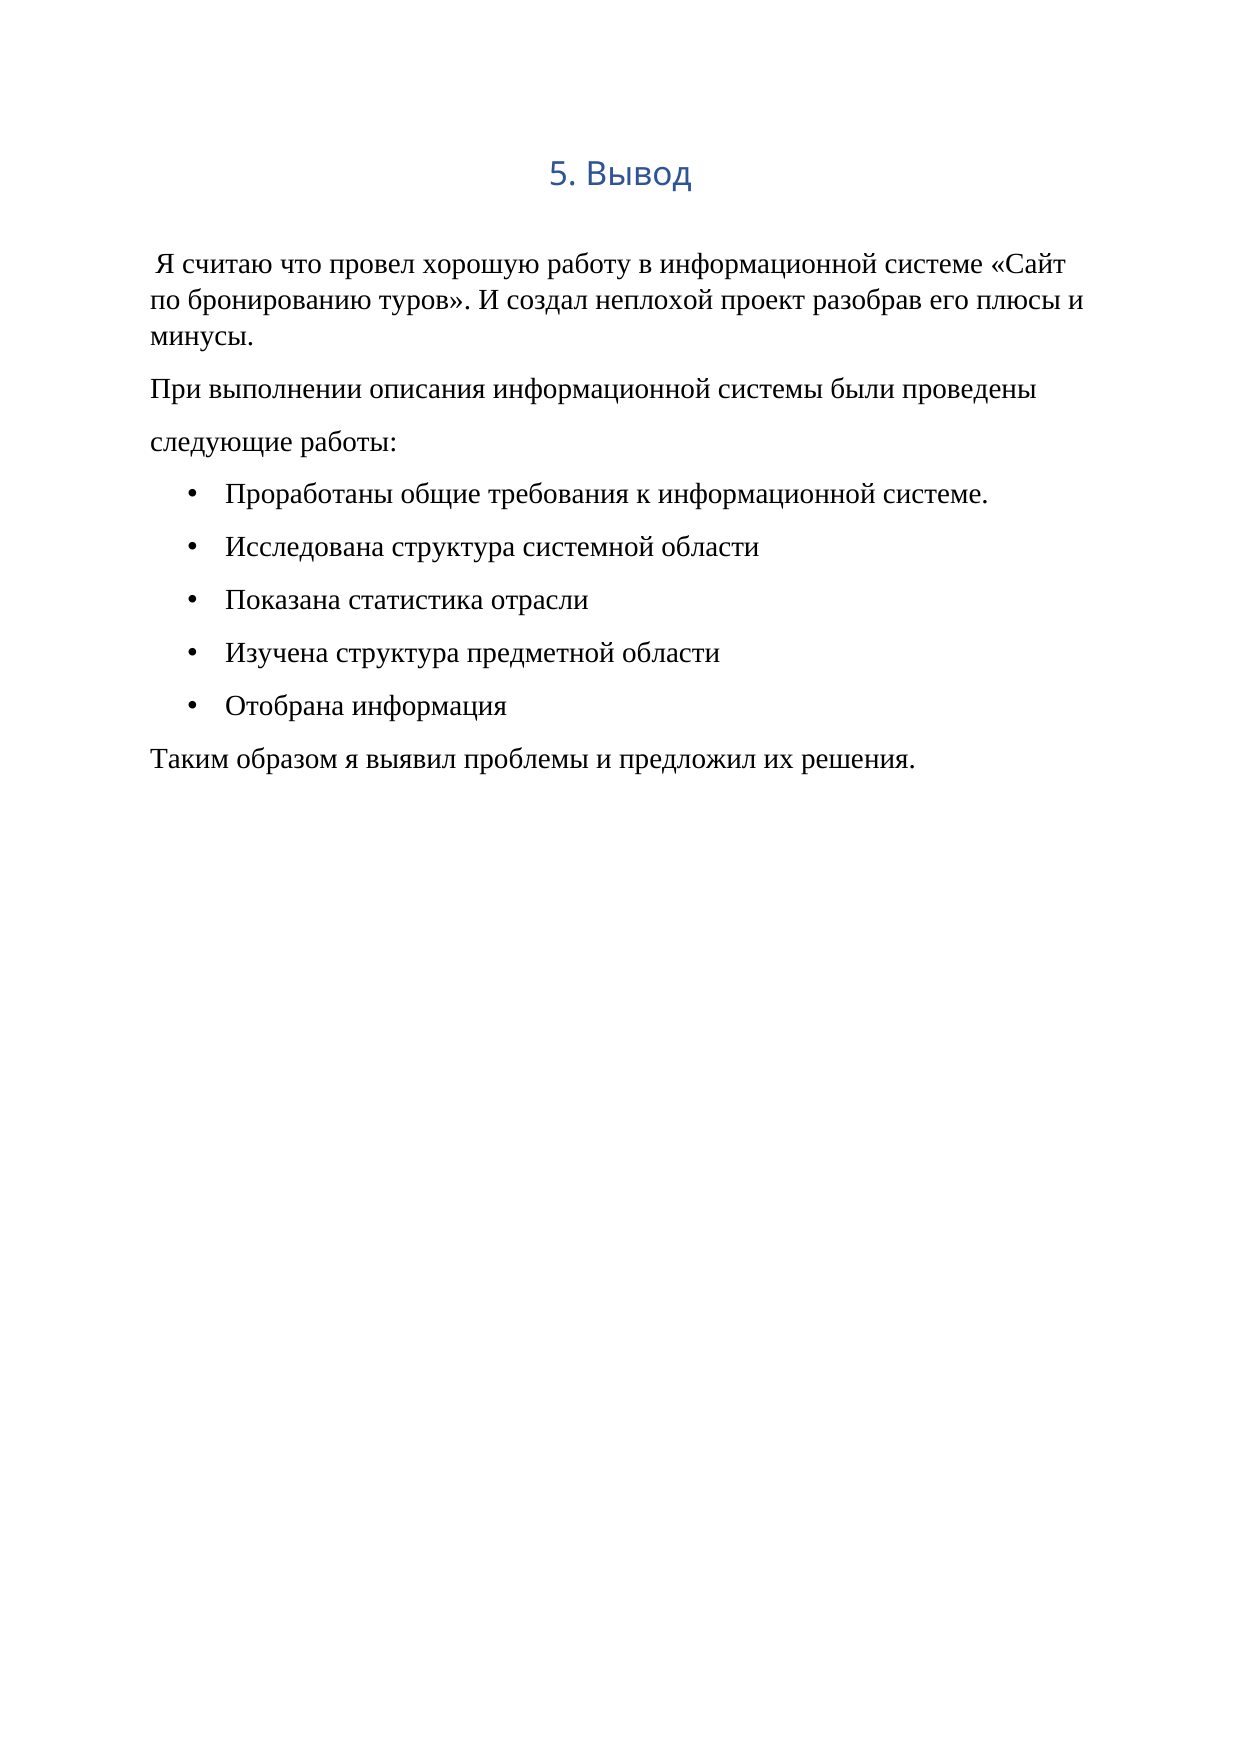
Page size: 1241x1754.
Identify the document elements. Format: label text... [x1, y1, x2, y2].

list Проработаны общие требования к информационной системе. [187, 477, 1090, 510]
subtitle 5. Вывод [150, 150, 1090, 195]
text При выполнении описания информационной системы были проведены [150, 371, 1090, 404]
text Таким образом я выявил проблемы и предложил их решения. [150, 741, 1090, 775]
list Изучена структура предметной области [187, 635, 1090, 669]
text Я считаю что провел хорошую работу в информационной системе «Сайт по бронированию туров». И создал неплохой проект разобрав его плюсы и минусы. [150, 246, 1090, 352]
list Показана статистика отрасли [187, 582, 1090, 616]
list Отобрана информация [187, 688, 1090, 722]
text следующие работы: [150, 424, 1090, 457]
list Исследована структура системной области [187, 529, 1090, 563]
